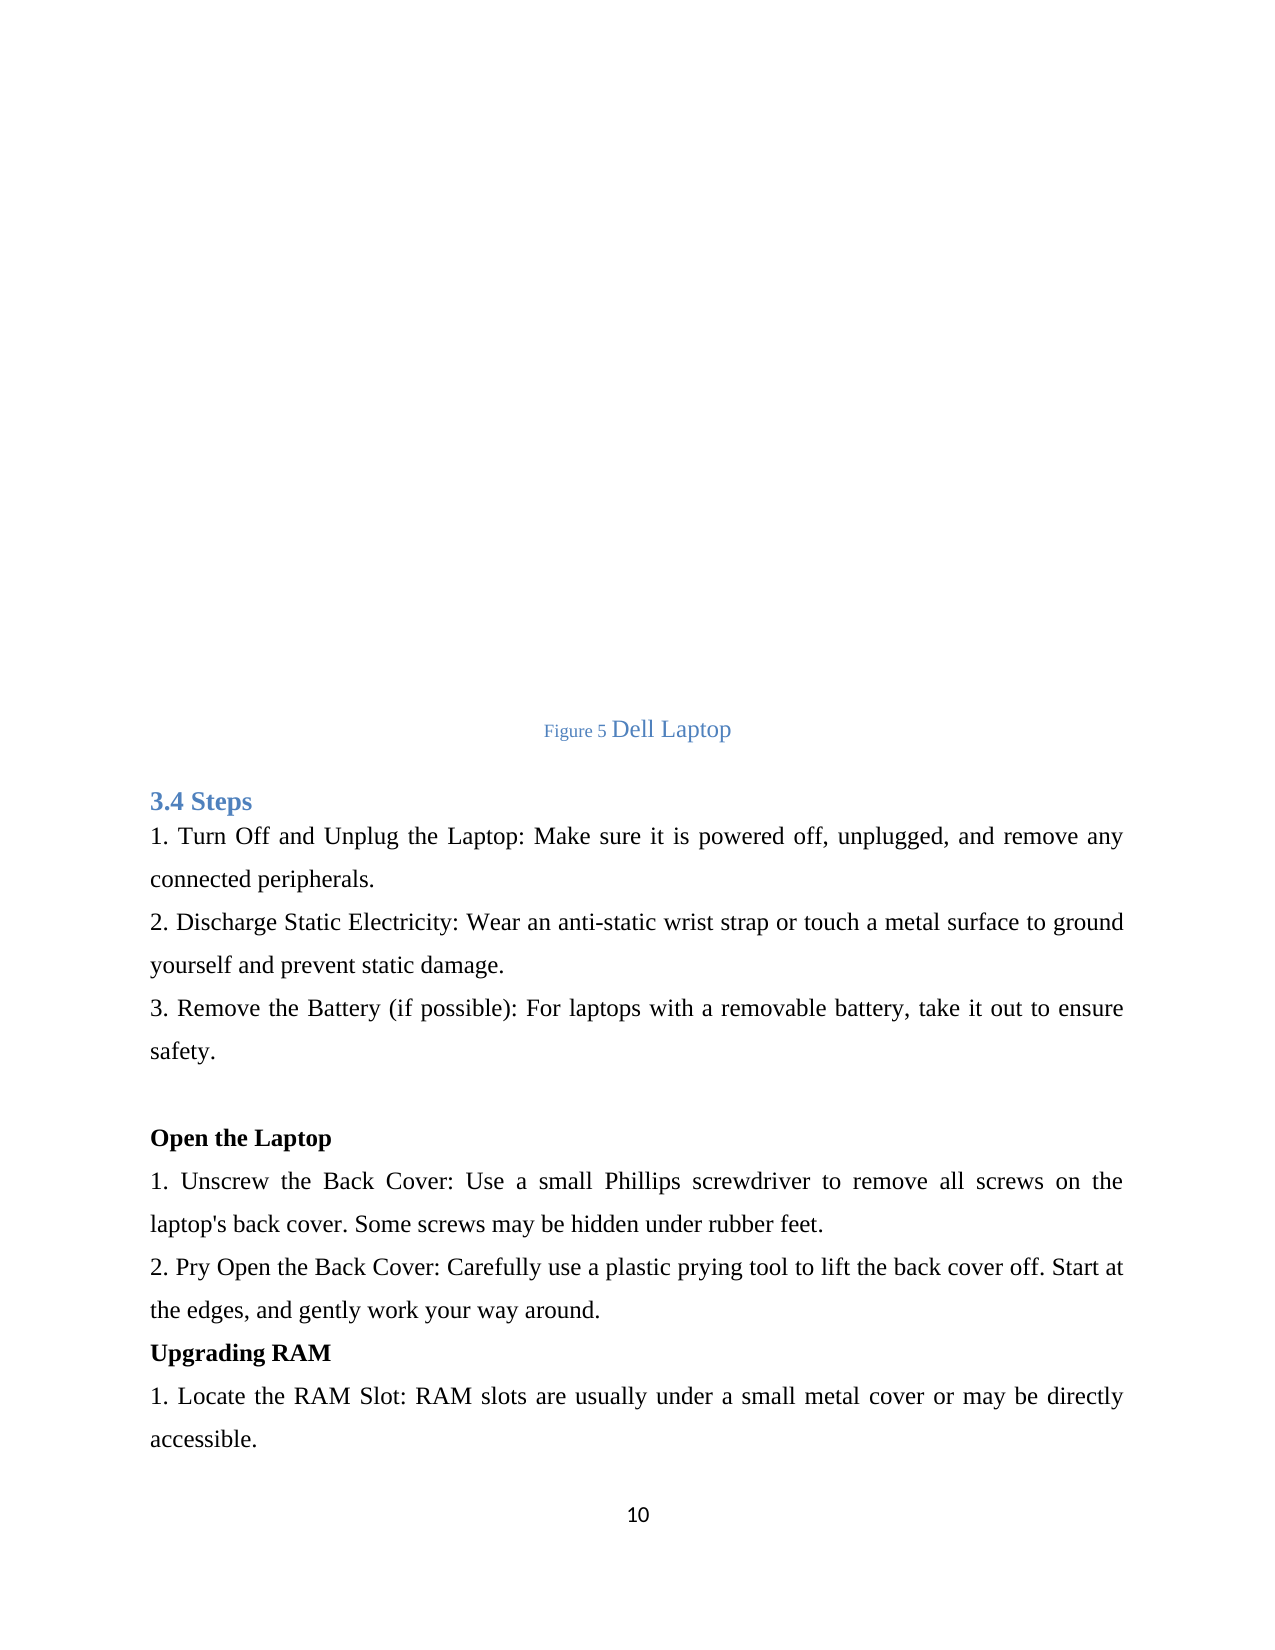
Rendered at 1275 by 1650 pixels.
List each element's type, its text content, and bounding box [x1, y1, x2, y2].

subtitle 3.4 Steps [150, 785, 1125, 816]
text 3. Remove the Battery (if possible): For laptops with a removable battery, take it out to ensure safety. [150, 993, 1125, 1065]
text 2. Pry Open the Back Cover: Carefully use a plastic prying tool to lift the back cover off. Start at the edges, and gently work your way around. [150, 1252, 1125, 1324]
text 1. Locate the RAM Slot: RAM slots are usually under a small metal cover or may be directly accessible. [150, 1381, 1125, 1453]
text 2. Discharge Static Electricity: Wear an anti-static wrist strap or touch a metal surface to ground yourself and prevent static damage. [150, 907, 1125, 979]
text 1. Unscrew the Back Cover: Use a small Phillips screwdriver to remove all screws on the laptop's back cover. Some screws may be hidden under rubber feet. [150, 1166, 1125, 1238]
text Upgrading RAM [150, 1338, 1125, 1367]
text Open the Laptop [150, 1123, 1125, 1151]
text Figure 5 Dell Laptop [150, 714, 1125, 743]
text 1. Turn Off and Unplug the Laptop: Make sure it is powered off, unplugged, and remove any connected peripherals. [150, 821, 1125, 893]
